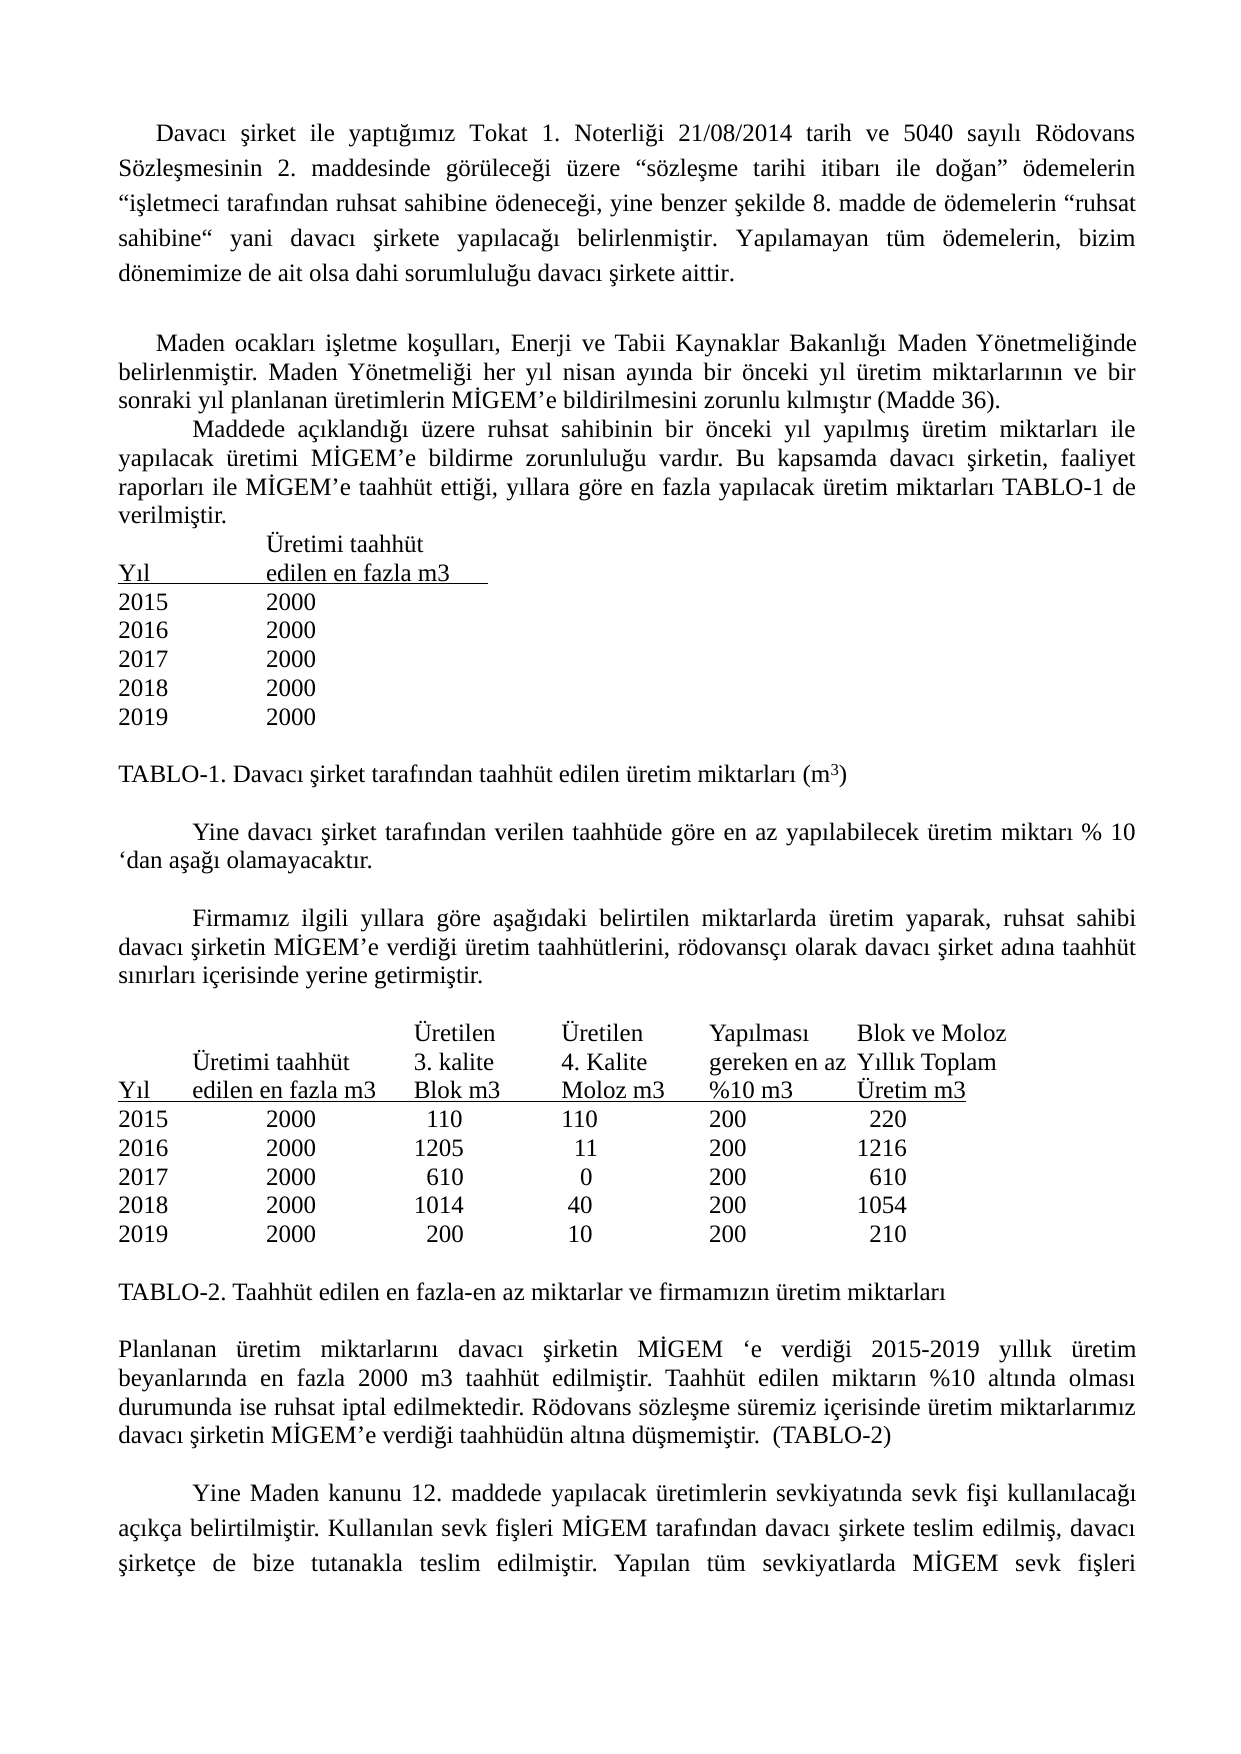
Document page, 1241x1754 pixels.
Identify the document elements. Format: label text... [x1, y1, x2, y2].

text Planlanan üretim miktarlarını davacı şirketin MİGEM ‘e verdiği 2015-2019 yıllık üretim beyanlarında en fazla 2000 m3 taahhüt edilmiştir. Taahhüt edilen miktarın %10 altında olması durumunda ise ruhsat iptal edilmektedir. Rödovans sözleşme süremiz içerisinde üretim miktarlarımız davacı şirketin MİGEM’e verdiği taahhüdün altına düşmemiştir. (TABLO-2) [118, 1334, 1137, 1449]
text Maddede açıklandığı üzere ruhsat sahibinin bir önceki yıl yapılmış üretim miktarları ile yapılacak üretimi MİGEM’e bildirme zorunluluğu vardır. Bu kapsamda davacı şirketin, faaliyet raporları ile MİGEM’e taahhüt ettiği, yıllara göre en fazla yapılacak üretim miktarları TABLO-1 de verilmiştir. [118, 414, 1137, 529]
text Üretimi taahhüt 3. kalite 4. Kalite gereken en az Yıllık Toplam [118, 1047, 1137, 1076]
text Yıl edilen en fazla m3 Blok m3 Moloz m3 %10 m3 Üretim m3 [118, 1076, 1137, 1104]
text 2015 2000 [118, 587, 1137, 616]
text 2018 2000 1014 40 200 1054 [118, 1191, 1137, 1219]
text 2017 2000 610 0 200 610 [118, 1162, 1137, 1191]
text Üretilen Üretilen Yapılması Blok ve Moloz [118, 1018, 1137, 1047]
text TABLO-2. Taahhüt edilen en fazla-en az miktarlar ve firmamızın üretim miktarları [118, 1277, 1137, 1306]
text Maden ocakları işletme koşulları, Enerji ve Tabii Kaynaklar Bakanlığı Maden Yönetmeliğinde belirlenmiştir. Maden Yönetmeliği her yıl nisan ayında bir önceki yıl üretim miktarlarının ve bir sonraki yıl planlanan üretimlerin MİGEM’e bildirilmesini zorunlu kılmıştır (Madde 36). [118, 328, 1137, 414]
text Davacı şirket ile yaptığımız Tokat 1. Noterliği 21/08/2014 tarih ve 5040 sayılı Rödovans Sözleşmesinin 2. maddesinde görüleceği üzere “sözleşme tarihi itibarı ile doğan” ödemelerin “işletmeci tarafından ruhsat sahibine ödeneceği, yine benzer şekilde 8. madde de ödemelerin “ruhsat sahibine“ yani davacı şirkete yapılacağı belirlenmiştir. Yapılamayan tüm ödemelerin, bizim dönemimize de ait olsa dahi sorumluluğu davacı şirkete aittir. [118, 118, 1137, 287]
text 2018 2000 [118, 673, 1137, 702]
text TABLO-1. Davacı şirket tarafından taahhüt edilen üretim miktarları (m3) [118, 759, 1137, 788]
text 2016 2000 [118, 616, 1137, 644]
text Yine davacı şirket tarafından verilen taahhüde göre en az yapılabilecek üretim miktarı % 10 ‘dan aşağı olamayacaktır. [118, 817, 1137, 874]
text Firmamız ilgili yıllara göre aşağıdaki belirtilen miktarlarda üretim yaparak, ruhsat sahibi davacı şirketin MİGEM’e verdiği üretim taahhütlerini, rödovansçı olarak davacı şirket adına taahhüt sınırları içerisinde yerine getirmiştir. [118, 903, 1137, 989]
text Üretimi taahhüt [118, 529, 1137, 558]
text 2017 2000 [118, 644, 1137, 673]
text Yine Maden kanunu 12. maddede yapılacak üretimlerin sevkiyatında sevk fişi kullanılacağı açıkça belirtilmiştir. Kullanılan sevk fişleri MİGEM tarafından davacı şirkete teslim edilmiş, davacı şirketçe de bize tutanakla teslim edilmiştir. Yapılan tüm sevkiyatlarda MİGEM sevk fişleri [118, 1478, 1137, 1577]
text 2019 2000 200 10 200 210 [118, 1219, 1137, 1248]
text 2016 2000 1205 11 200 1216 [118, 1133, 1137, 1162]
text 2015 2000 110 110 200 220 [118, 1104, 1137, 1133]
text 2019 2000 [118, 702, 1137, 731]
text Yıl edilen en fazla m3 [118, 558, 1137, 587]
